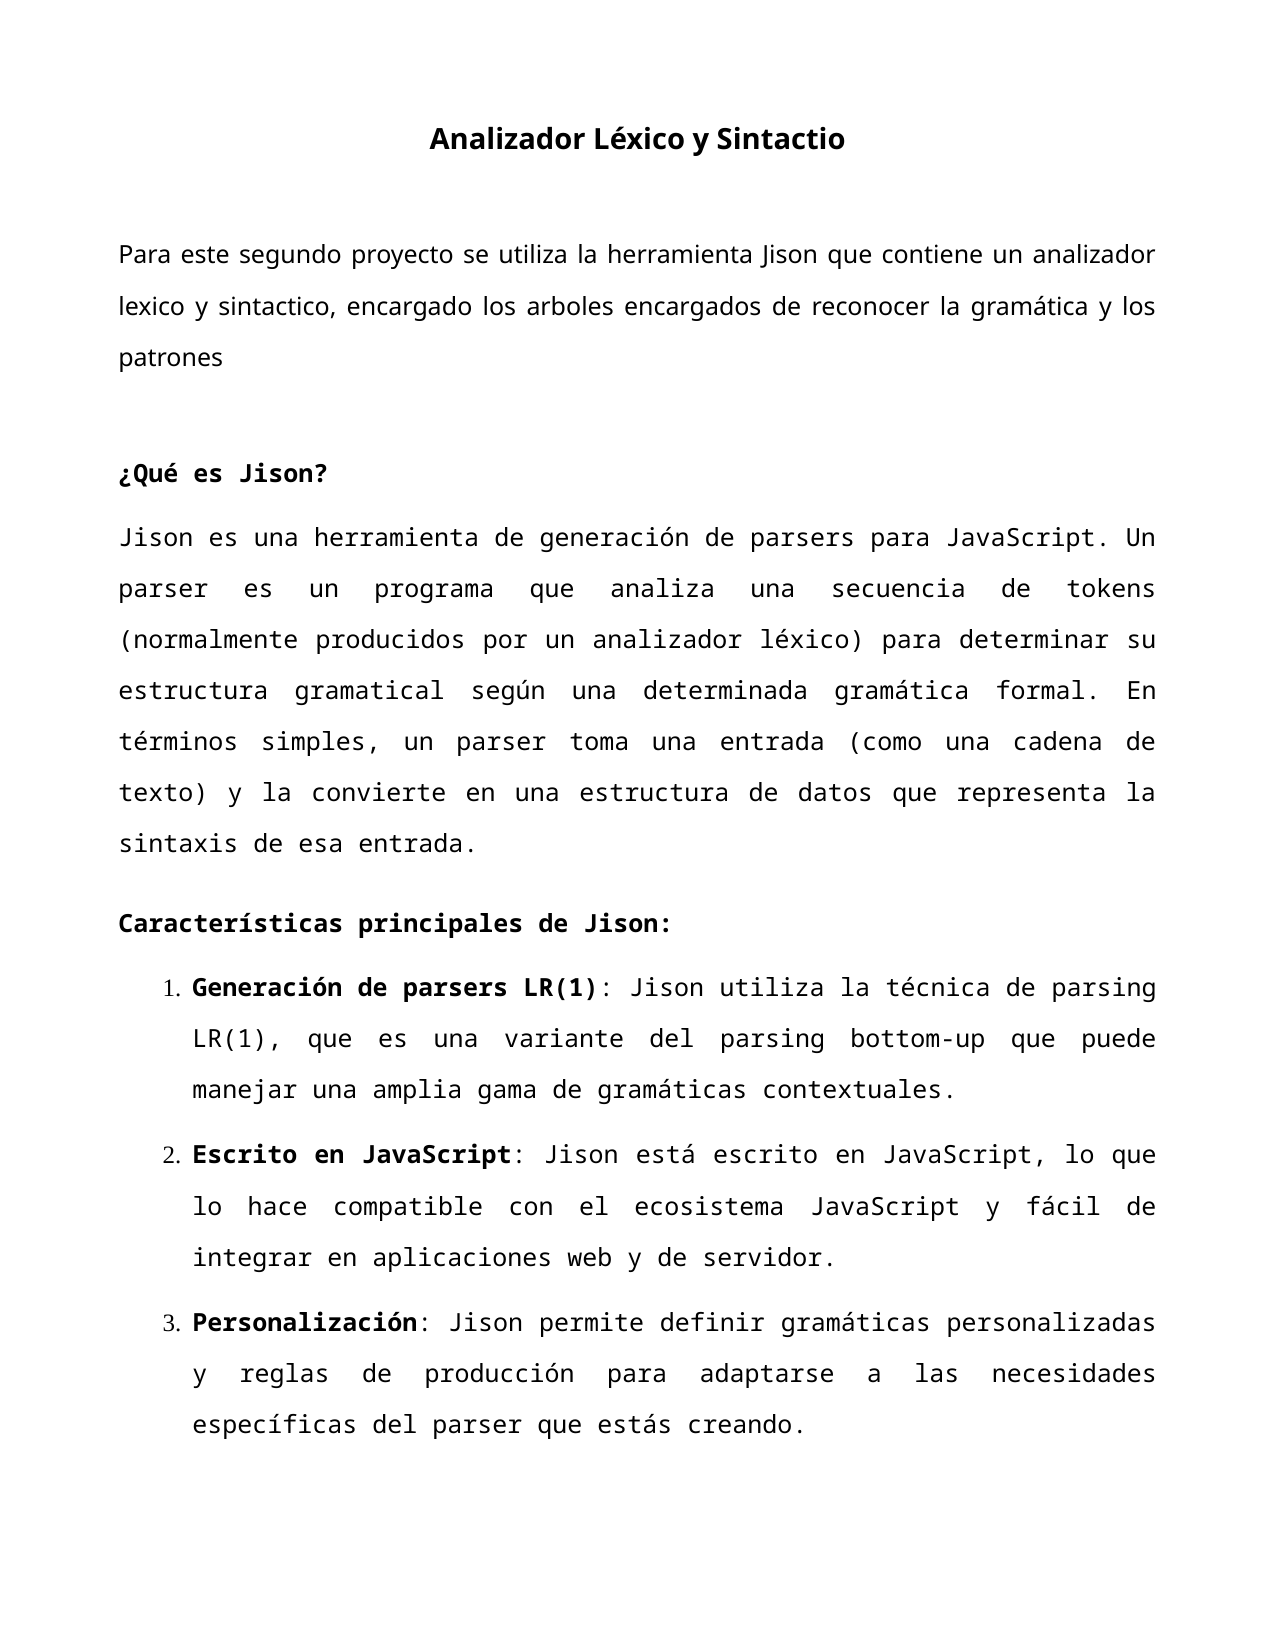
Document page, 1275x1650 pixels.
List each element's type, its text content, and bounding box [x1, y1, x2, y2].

subtitle ¿Qué es Jison? [118, 456, 1157, 490]
text Analizador Léxico y Sintactio [118, 118, 1157, 158]
subtitle Características principales de Jison: [118, 906, 1157, 940]
list Personalización: Jison permite definir gramáticas personalizadas y reglas de producción para adaptarse a las necesidades específicas del parser que estás creando. [162, 1305, 1157, 1441]
text Para este segundo proyecto se utiliza la herramienta Jison que contiene un analizador lexico y sintactico, encargado los arboles encargados de reconocer la gramática y los patrones [118, 237, 1157, 373]
list Escrito en JavaScript: Jison está escrito en JavaScript, lo que lo hace compatible con el ecosistema JavaScript y fácil de integrar en aplicaciones web y de servidor. [162, 1137, 1157, 1273]
text Jison es una herramienta de generación de parsers para JavaScript. Un parser es un programa que analiza una secuencia de tokens (normalmente producidos por un analizador léxico) para determinar su estructura gramatical según una determinada gramática formal. En términos simples, un parser toma una entrada (como una cadena de texto) y la convierte en una estructura de datos que representa la sintaxis de esa entrada. [118, 519, 1157, 860]
list Generación de parsers LR(1): Jison utiliza la técnica de parsing LR(1), que es una variante del parsing bottom-up que puede manejar una amplia gama de gramáticas contextuales. [162, 969, 1157, 1106]
